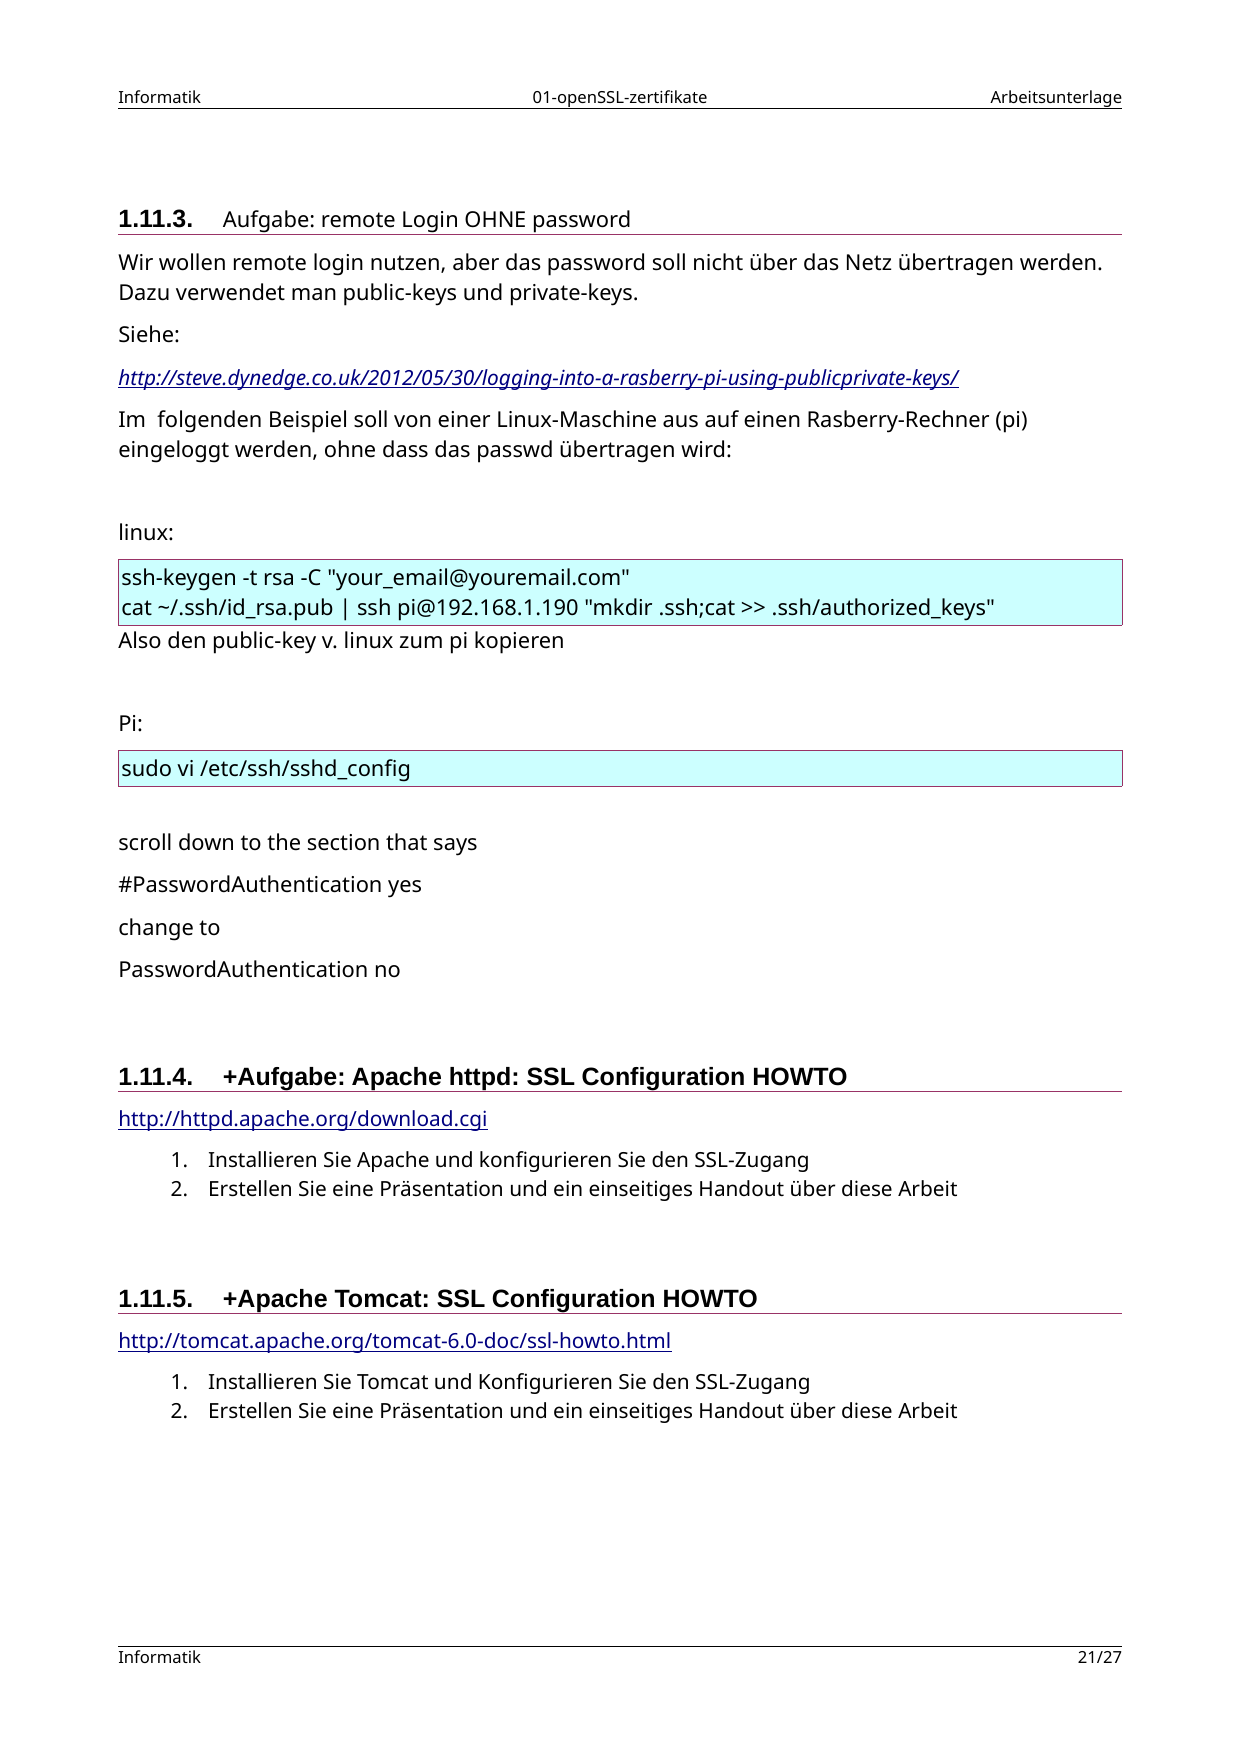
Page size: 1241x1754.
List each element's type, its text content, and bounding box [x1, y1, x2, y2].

subtitle +Apache Tomcat: SSL Configuration HOWTO [118, 1284, 1122, 1313]
text Siehe: [118, 319, 1122, 349]
text PasswordAuthentication no [118, 954, 1122, 984]
list Installieren Sie Tomcat und Konfigurieren Sie den SSL-Zugang [170, 1367, 1122, 1396]
text Im folgenden Beispiel soll von einer Linux-Maschine aus auf einen Rasberry-Rechner (pi) eingeloggt werden, ohne dass das passwd übertragen wird: [118, 404, 1122, 463]
text Pi: [118, 708, 1122, 738]
text http://httpd.apache.org/download.cgi [118, 1104, 1122, 1133]
text ssh-keygen -t rsa -C "your_email@youremail.com" [119, 560, 1122, 589]
text cat ~/.ssh/id_rsa.pub | ssh pi@192.168.1.190 "mkdir .ssh;cat >> .ssh/authorized_keys" [119, 589, 1122, 625]
list Erstellen Sie eine Präsentation und ein einseitiges Handout über diese Arbeit [170, 1174, 1122, 1202]
subtitle +Aufgabe: Apache httpd: SSL Configuration HOWTO [118, 1062, 1122, 1091]
text Wir wollen remote login nutzen, aber das password soll nicht über das Netz übertragen werden. Dazu verwendet man public-keys und private-keys. [118, 247, 1122, 307]
text change to [118, 912, 1122, 941]
text http://tomcat.apache.org/tomcat-6.0-doc/ssl-howto.html [118, 1326, 1122, 1355]
list Erstellen Sie eine Präsentation und ein einseitiges Handout über diese Arbeit [170, 1396, 1122, 1424]
text scroll down to the section that says [118, 827, 1122, 857]
text sudo vi /etc/ssh/sshd_config [119, 751, 1122, 786]
subtitle Aufgabe: remote Login OHNE password [118, 204, 1122, 234]
text linux: [118, 517, 1122, 547]
list Installieren Sie Apache und konfigurieren Sie den SSL-Zugang [170, 1145, 1122, 1174]
text http://steve.dynedge.co.uk/2012/05/30/logging-into-a-rasberry-pi-using-publicprivate-keys/ [118, 362, 1122, 391]
text #PasswordAuthentication yes [118, 869, 1122, 899]
text Also den public-key v. linux zum pi kopieren [118, 626, 1122, 654]
